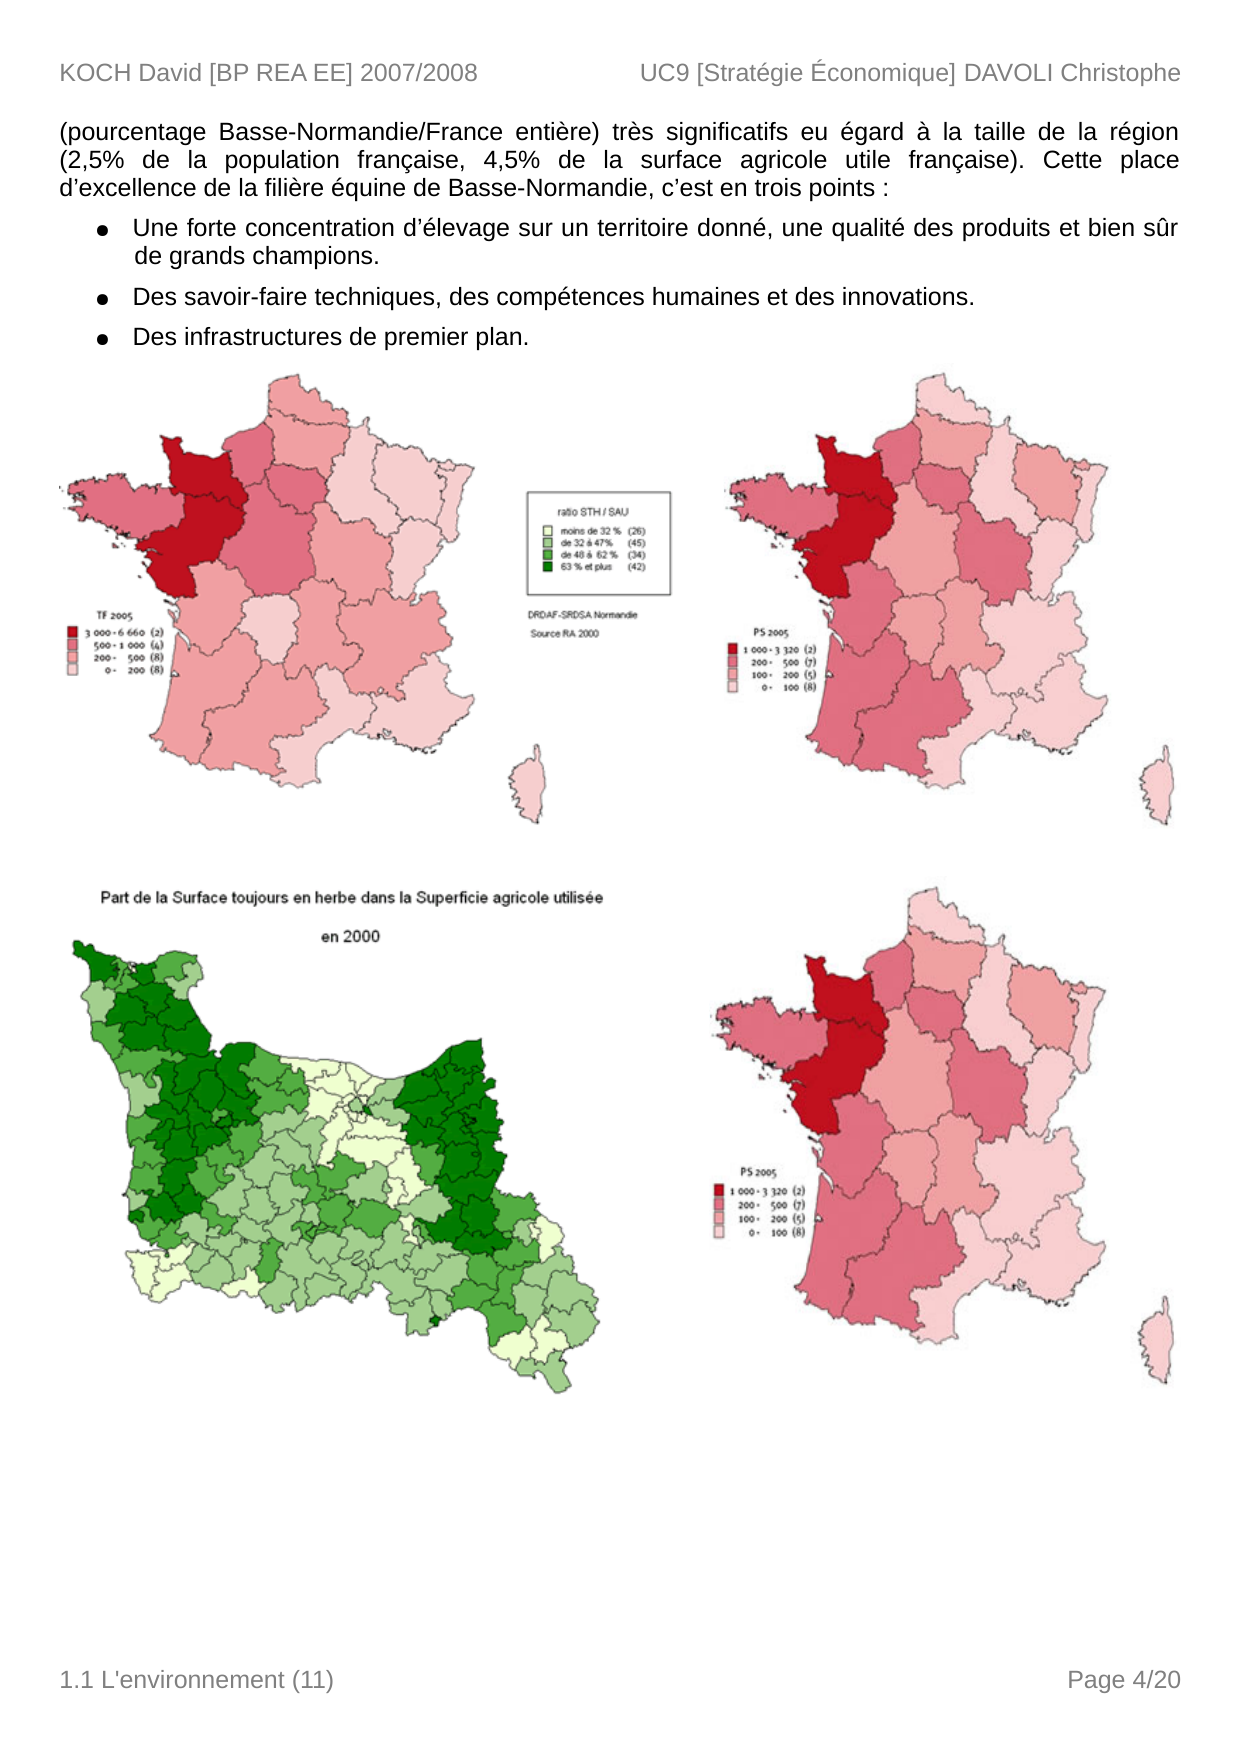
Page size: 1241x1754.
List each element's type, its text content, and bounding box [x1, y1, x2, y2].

picture [709, 876, 1182, 1396]
picture [723, 363, 1182, 836]
list Des savoir-faire techniques, des compétences humaines et des innovations. [95, 283, 1181, 311]
list Des infrastructures de premier plan. [95, 323, 1181, 351]
text (pourcentage Basse-Normandie/France entière) très significatifs eu égard à la taille de la région (2,5% de la population française, 4,5% de la surface agricole utile française). Cette place d’excellence de la filière équine de Basse-Normandie, c’est en trois points : [59, 118, 1181, 202]
picture [59, 876, 627, 1408]
list Une forte concentration d’élevage sur un territoire donné, une qualité des produits et bien sûr de grands champions. [95, 214, 1181, 270]
picture [59, 363, 705, 836]
